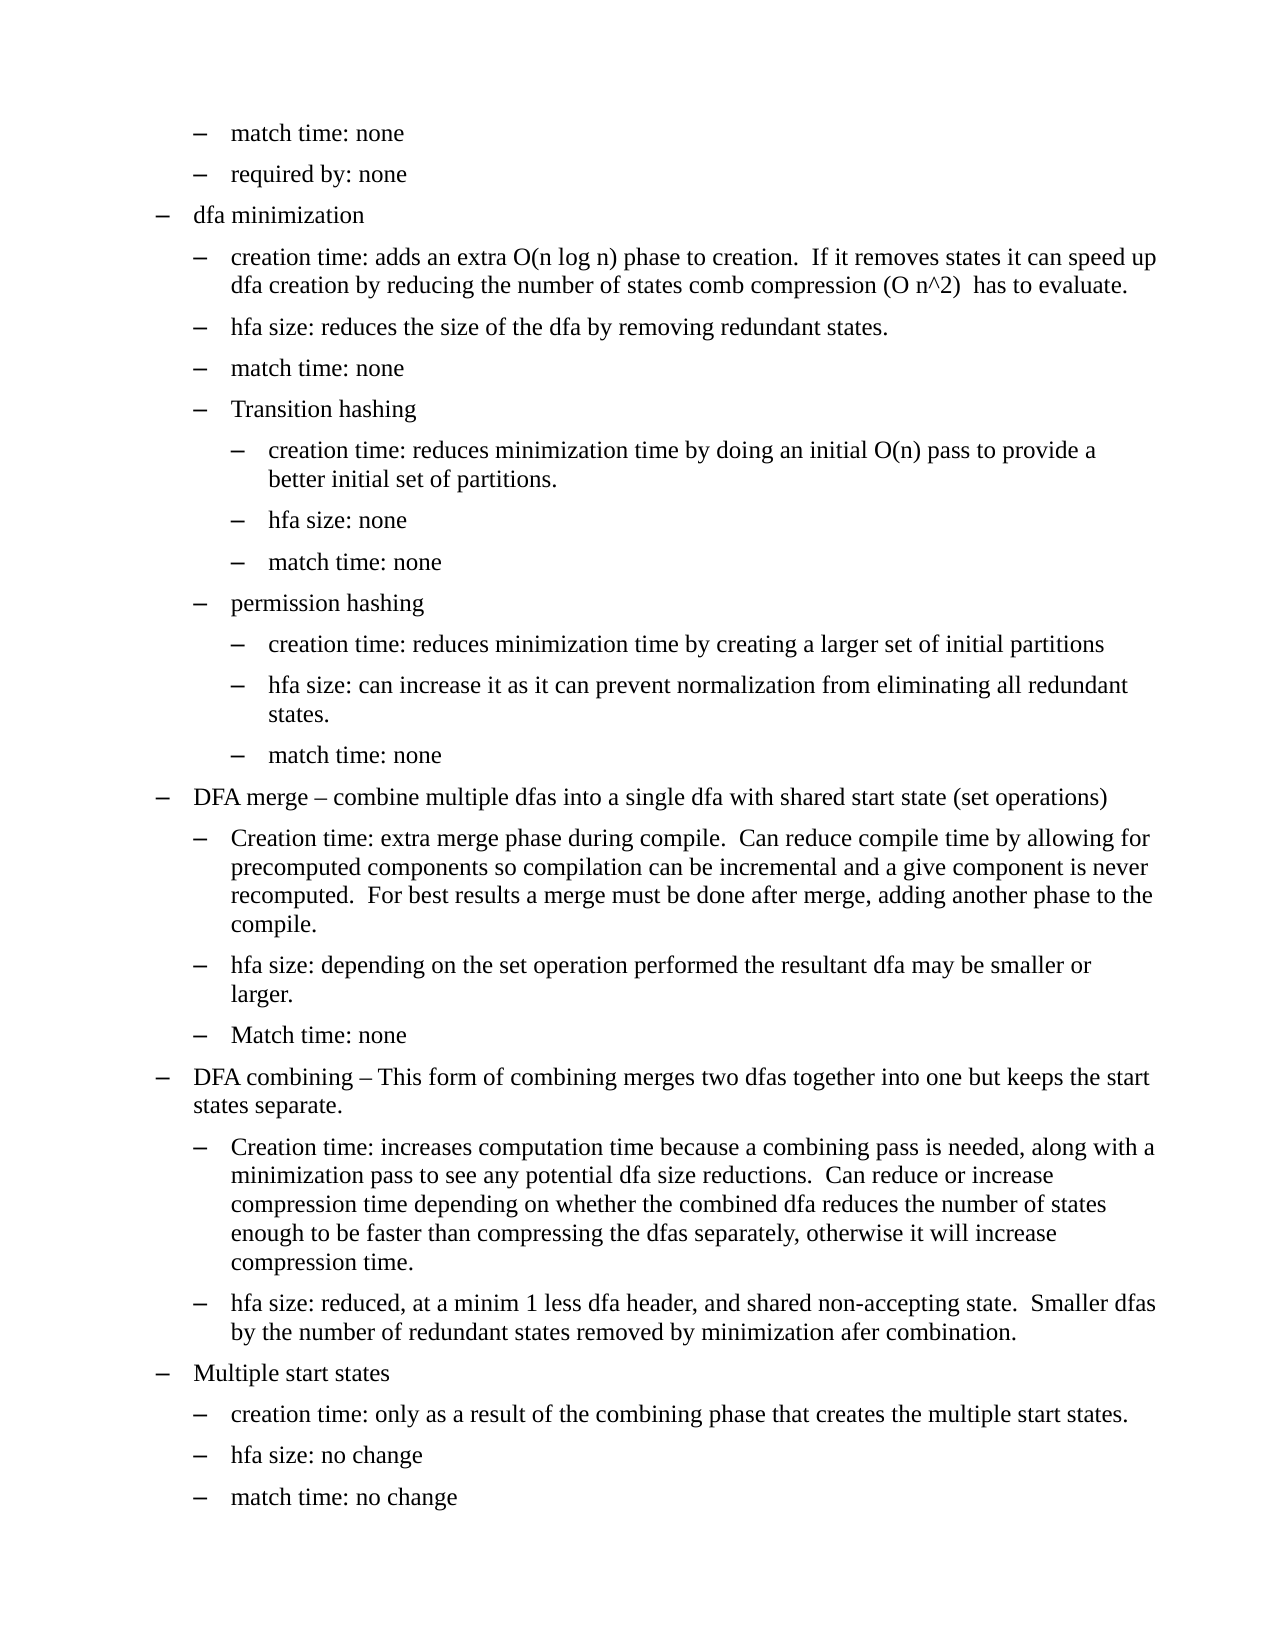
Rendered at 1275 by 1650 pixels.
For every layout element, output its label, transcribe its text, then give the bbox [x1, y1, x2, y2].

list required by: none [193, 159, 1157, 188]
list hfa size: reduced, at a minim 1 less dfa header, and shared non-accepting state. Smaller dfas by the number of redundant states removed by minimization afer combination. [193, 1288, 1157, 1346]
list creation time: only as a result of the combining phase that creates the multiple start states. [193, 1399, 1157, 1428]
list Transition hashing [193, 394, 1157, 423]
list permission hashing [193, 588, 1157, 617]
list match time: none [231, 741, 1157, 769]
list Multiple start states [156, 1358, 1157, 1387]
list creation time: reduces minimization time by creating a larger set of initial partitions [231, 629, 1157, 658]
list hfa size: no change [193, 1441, 1157, 1469]
list match time: no change [193, 1482, 1157, 1511]
list dfa minimization [156, 201, 1157, 229]
list Match time: none [193, 1021, 1157, 1049]
list Creation time: increases computation time because a combining pass is needed, along with a minimization pass to see any potential dfa size reductions. Can reduce or increase compression time depending on whether the combined dfa reduces the number of states enough to be faster than compressing the dfas separately, otherwise it will increase compression time. [193, 1132, 1157, 1276]
list hfa size: depending on the set operation performed the resultant dfa may be smaller or larger. [193, 951, 1157, 1008]
list match time: none [231, 547, 1157, 576]
list hfa size: none [231, 506, 1157, 534]
list hfa size: reduces the size of the dfa by removing redundant states. [193, 312, 1157, 341]
list match time: none [193, 118, 1157, 147]
list Creation time: extra merge phase during compile. Can reduce compile time by allowing for precomputed components so compilation can be incremental and a give component is never recomputed. For best results a merge must be done after merge, adding another phase to the compile. [193, 823, 1157, 938]
list hfa size: can increase it as it can prevent normalization from eliminating all redundant states. [231, 671, 1157, 728]
list match time: none [193, 353, 1157, 382]
list DFA combining – This form of combining merges two dfas together into one but keeps the start states separate. [156, 1062, 1157, 1119]
list creation time: reduces minimization time by doing an initial O(n) pass to provide a better initial set of partitions. [231, 436, 1157, 493]
list DFA merge – combine multiple dfas into a single dfa with shared start state (set operations) [156, 782, 1157, 811]
list creation time: adds an extra O(n log n) phase to creation. If it removes states it can speed up dfa creation by reducing the number of states comb compression (O n^2) has to evaluate. [193, 242, 1157, 299]
